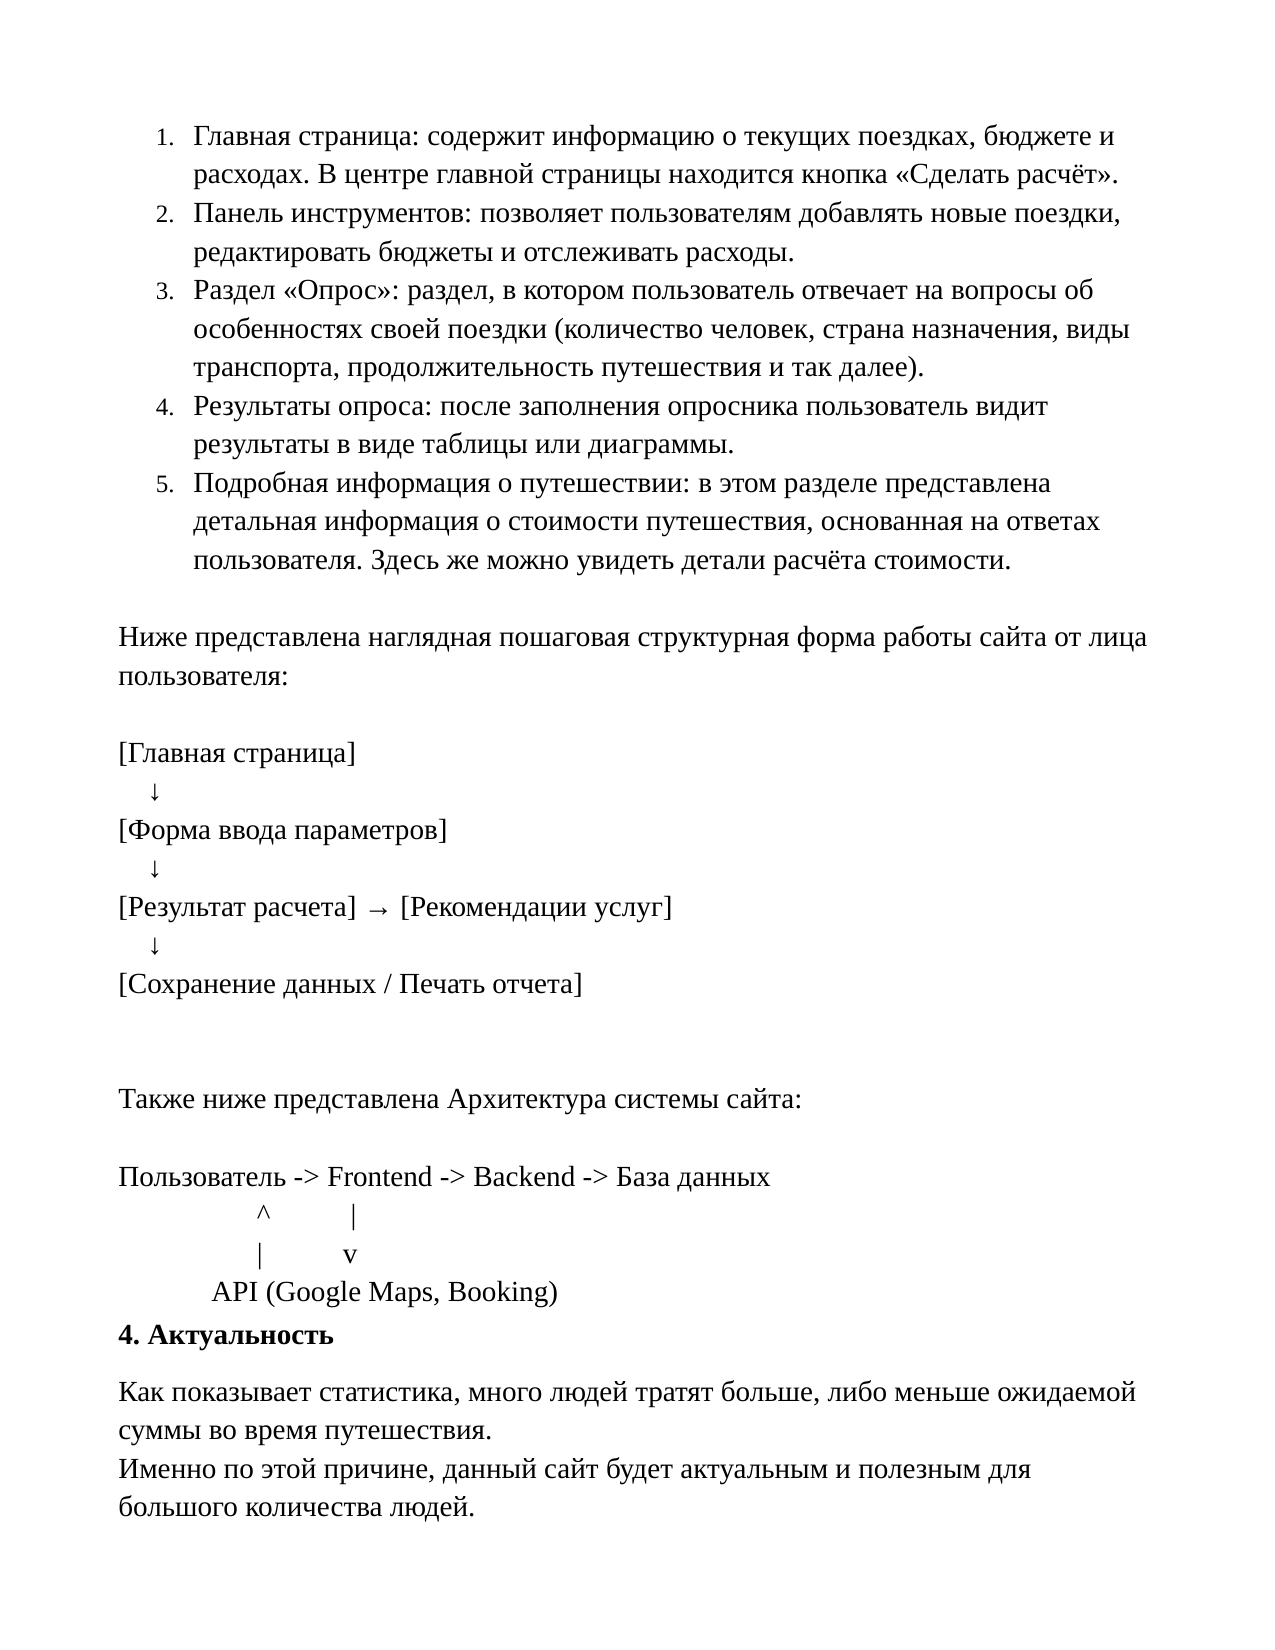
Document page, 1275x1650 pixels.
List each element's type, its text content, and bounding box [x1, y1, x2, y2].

text [Результат расчета] → [Рекомендации услуг] [118, 889, 1157, 922]
list Главная страница: содержит информацию о текущих поездках, бюджете и расходах. В центре главной страницы находится кнопка «Сделать расчёт». [156, 118, 1157, 190]
text API (Google Maps, Booking) [118, 1274, 1157, 1308]
text [Сохранение данных / Печать отчета] [118, 966, 1157, 999]
text Ниже представлена наглядная пошаговая структурная форма работы сайта от лица пользователя: [118, 619, 1157, 691]
text Как показывает статистика, много людей тратят больше, либо меньше ожидаемой суммы во время путешествия. [118, 1374, 1157, 1446]
text | v [118, 1236, 1157, 1269]
text ↓ [118, 927, 1157, 961]
list Панель инструментов: позволяет пользователям добавлять новые поездки, редактировать бюджеты и отслеживать расходы. [156, 195, 1157, 267]
list Подробная информация о путешествии: в этом разделе представлена детальная информация о стоимости путешествия, основанная на ответах пользователя. Здесь же можно увидеть детали расчёта стоимости. [156, 465, 1157, 576]
text ^ | [118, 1197, 1157, 1231]
list Раздел «Опрос»: раздел, в котором пользователь отвечает на вопросы об особенностях своей поездки (количество человек, страна назначения, виды транспорта, продолжительность путешествия и так далее). [156, 272, 1157, 383]
text Именно по этой причине, данный сайт будет актуальным и полезным для большого количества людей. [118, 1451, 1157, 1523]
text Пользователь -> Frontend -> Backend -> База данных [118, 1159, 1157, 1192]
subtitle 4. Актуальность [118, 1313, 1157, 1350]
text [Главная страница] [118, 735, 1157, 768]
text ↓ [118, 850, 1157, 884]
text Также ниже представлена Архитектура системы сайта: [118, 1082, 1157, 1115]
list Результаты опроса: после заполнения опросника пользователь видит результаты в виде таблицы или диаграммы. [156, 388, 1157, 460]
text ↓ [118, 773, 1157, 807]
text [Форма ввода параметров] [118, 812, 1157, 845]
